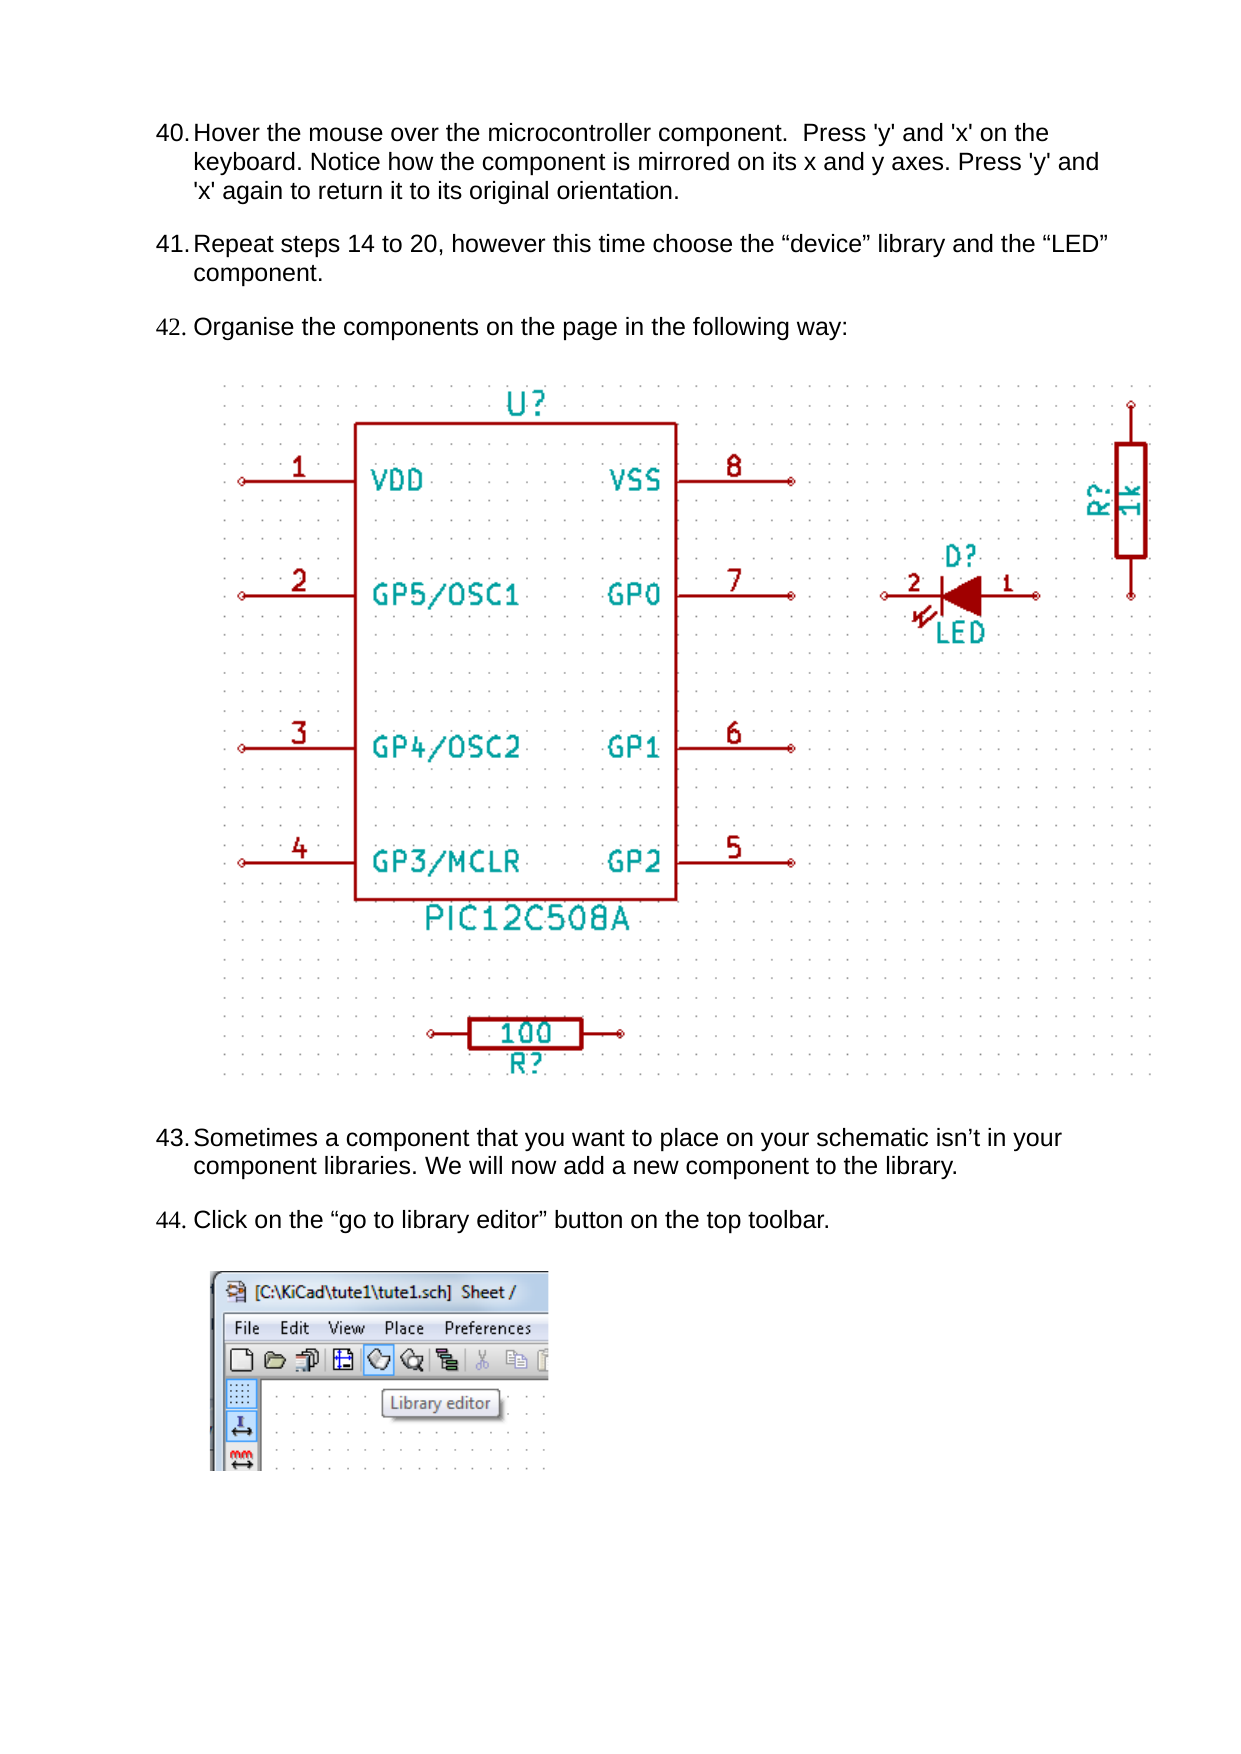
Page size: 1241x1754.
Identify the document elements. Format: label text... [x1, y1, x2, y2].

list Organise the components on the page in the following way: [156, 312, 1122, 1098]
list Click on the “go to library editor” button on the top toolbar. [156, 1205, 1122, 1480]
list Repeat steps 14 to 20, however this time choose the “device” library and the “LED” component. [156, 229, 1122, 287]
list Sometimes a component that you want to place on your schematic isn’t in your component libraries. We will now add a new component to the library. [156, 1123, 1122, 1180]
picture [209, 378, 1166, 1089]
picture [209, 1271, 549, 1471]
list Hover the mouse over the microcontroller component. Press 'y' and 'x' on the keyboard. Notice how the component is mirrored on its x and y axes. Press 'y' and 'x' again to return it to its original orientation. [156, 118, 1122, 204]
